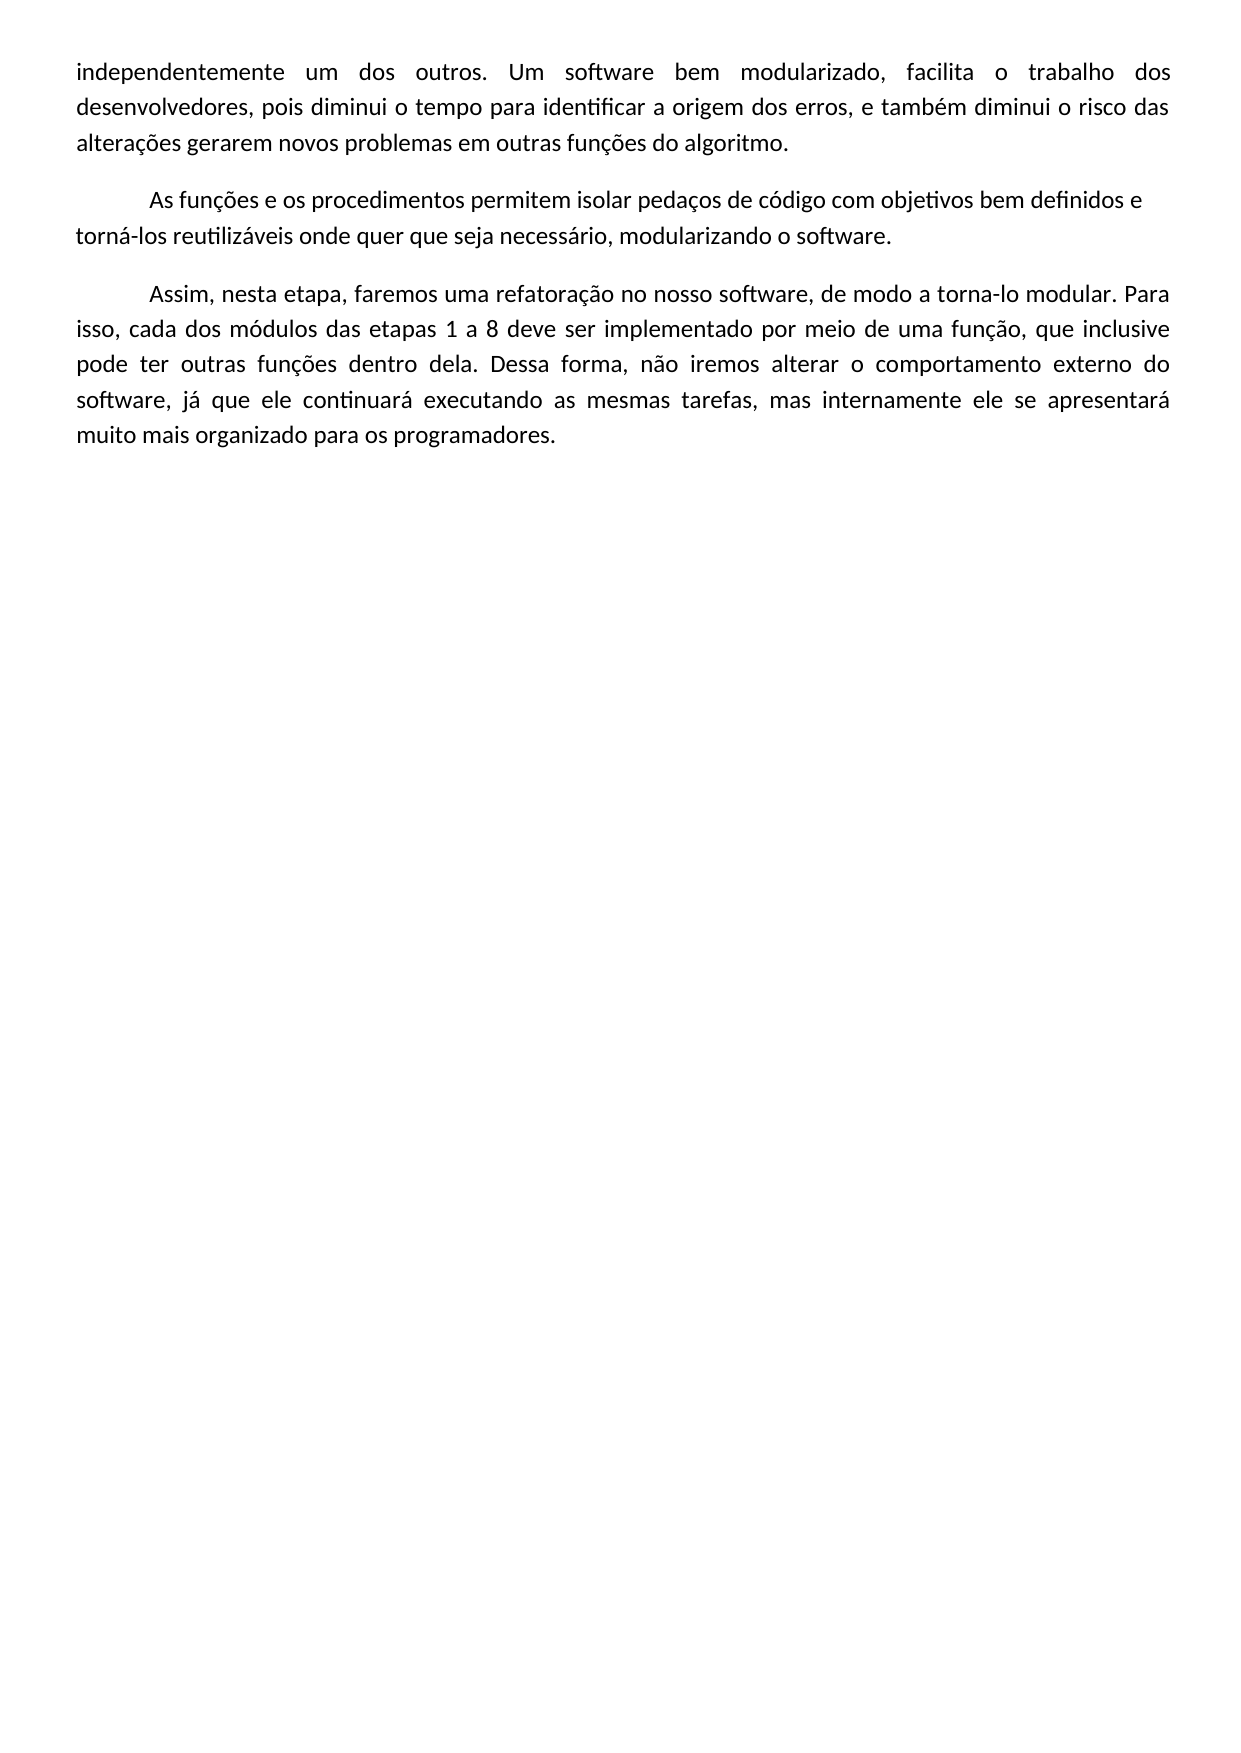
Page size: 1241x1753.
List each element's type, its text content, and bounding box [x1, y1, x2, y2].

text Assim, nesta etapa, faremos uma refatoração no nosso software, de modo a torna-lo modular. Para isso, cada dos módulos das etapas 1 a 8 deve ser implementado por meio de uma função, que inclusive pode ter outras funções dentro dela. Dessa forma, não iremos alterar o comportamento externo do software, já que ele continuará executando as mesmas tarefas, mas internamente ele se apresentará muito mais organizado para os programadores. [76, 278, 1172, 450]
text As funções e os procedimentos permitem isolar pedaços de código com objetivos bem definidos e torná-los reutilizáveis onde quer que seja necessário, modularizando o software. [75, 185, 1172, 251]
text independentemente um dos outros. Um software bem modularizado, facilita o trabalho dos desenvolvedores, pois diminui o tempo para identificar a origem dos erros, e também diminui o risco das alterações gerarem novos problemas em outras funções do algoritmo. [76, 56, 1172, 157]
